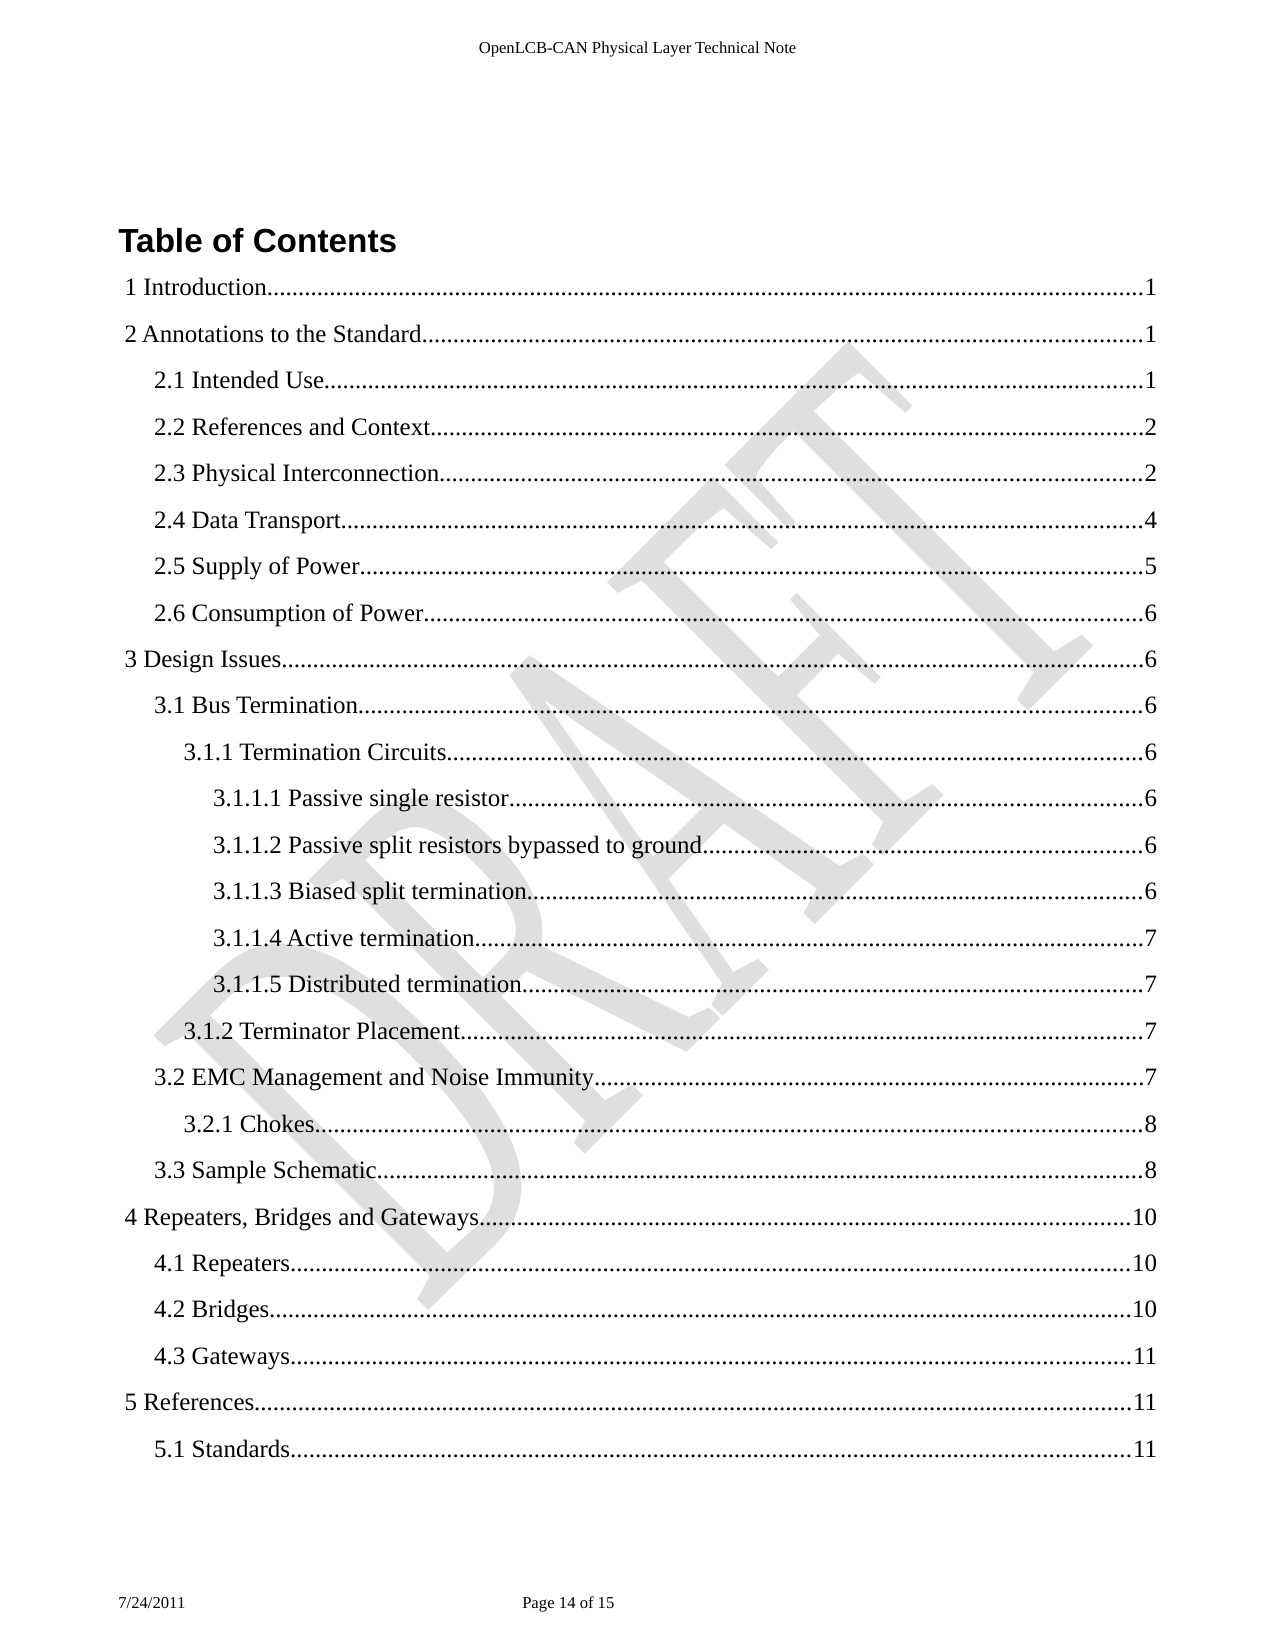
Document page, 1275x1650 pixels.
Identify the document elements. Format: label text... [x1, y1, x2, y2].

text 3 Design Issues 6 [118, 644, 733, 673]
text 3.1.1.2 Passive split resistors bypassed to ground 6 [484, 830, 635, 859]
text 4.1 Repeaters 10 [463, 1248, 1157, 1277]
text 2.1 Intended Use 1 [148, 365, 823, 394]
subtitle Table of Contents [118, 221, 1157, 260]
text 3.2 EMC Management and Noise Immunity 7 [148, 1062, 244, 1091]
text 3.1.1.4 Active termination 7 [542, 923, 699, 952]
text 3.2 EMC Management and Noise Immunity 7 [568, 1062, 1157, 1091]
text 3.1.1.2 Passive split resistors bypassed to ground 6 [690, 830, 773, 859]
text 3.1.1.1 Passive single resistor 6 [603, 783, 701, 812]
text 2.6 Consumption of Power 6 [1002, 598, 1157, 626]
text 3.1 Bus Termination 6 [584, 691, 779, 719]
text 3 Design Issues 6 [1067, 644, 1157, 673]
text 3 Design Issues 6 [820, 655, 860, 673]
text 1 Introduction 1 [118, 272, 1157, 301]
text 2.6 Consumption of Power 6 [148, 598, 686, 626]
text 3.1.1.3 Biased split termination 6 [670, 876, 816, 905]
text 2.6 Consumption of Power 6 [803, 598, 987, 626]
text 2.2 References and Context 2 [816, 412, 1157, 441]
text 3.1.2 Terminator Placement 7 [522, 1016, 668, 1044]
text 3.2.1 Chokes 8 [305, 1109, 476, 1137]
text 3.1.1.5 Distributed termination 7 [357, 969, 461, 998]
text 3.1.1.3 Biased split termination 6 [835, 876, 1157, 905]
text 3.1.1.4 Active termination 7 [700, 923, 1157, 952]
text 2.6 Consumption of Power 6 [701, 598, 811, 626]
text 3.2.1 Chokes 8 [495, 1109, 584, 1137]
text 2.3 Physical Interconnection 2 [757, 458, 848, 487]
text 3.2.1 Chokes 8 [177, 1109, 290, 1137]
text 3.1.1.1 Passive single resistor 6 [720, 783, 872, 812]
text 4.1 Repeaters 10 [148, 1248, 429, 1277]
text 5 References 11 [118, 1387, 1157, 1416]
text 4.2 Bridges 10 [148, 1294, 1157, 1323]
text 3.2 EMC Management and Noise Immunity 7 [460, 1062, 554, 1091]
text 3.2 EMC Management and Noise Immunity 7 [258, 1062, 442, 1091]
text 3.3 Sample Schematic 8 [351, 1155, 493, 1184]
text 3.1.1.2 Passive split resistors bypassed to ground 6 [636, 830, 679, 856]
text 3 Design Issues 6 [849, 644, 1033, 673]
text 3.3 Sample Schematic 8 [148, 1155, 337, 1184]
text 2.5 Supply of Power 5 [955, 551, 1157, 580]
text 3.1.1.1 Passive single resistor 6 [207, 783, 603, 812]
text 2.4 Data Transport 4 [742, 505, 894, 533]
text 2.2 References and Context 2 [148, 412, 776, 441]
text 4 Repeaters, Bridges and Gateways 10 [398, 1202, 491, 1230]
text 3.1.1.4 Active termination 7 [429, 923, 515, 952]
text 2 Annotations to the Standard 1 [118, 319, 1157, 348]
text 2.5 Supply of Power 5 [148, 551, 637, 580]
text 4 Repeaters, Bridges and Gateways 10 [509, 1202, 1157, 1230]
text 2.3 Physical Interconnection 2 [862, 458, 1157, 487]
text 4 Repeaters, Bridges and Gateways 10 [118, 1202, 383, 1230]
text 3.1.1 Termination Circuits 6 [571, 737, 639, 766]
text 5.1 Standards 11 [148, 1434, 1157, 1463]
text 3.1.1.5 Distributed termination 7 [229, 977, 338, 998]
text 3.1.1 Termination Circuits 6 [840, 737, 1157, 766]
text 2.4 Data Transport 4 [148, 505, 683, 533]
text 3.1.2 Terminator Placement 7 [212, 1016, 397, 1044]
text 2.1 Intended Use 1 [873, 365, 1157, 394]
text 3 Design Issues 6 [747, 644, 809, 673]
text 2.5 Supply of Power 5 [665, 551, 941, 580]
text 3.1.2 Terminator Placement 7 [416, 1016, 507, 1044]
text 3.1.1.5 Distributed termination 7 [592, 969, 721, 998]
text 3.1 Bus Termination 6 [148, 691, 539, 719]
text 3.1.2 Terminator Placement 7 [696, 1016, 1157, 1044]
text 3.1.1.2 Passive split resistors bypassed to ground 6 [368, 830, 469, 859]
text 3.1 Bus Termination 6 [798, 691, 1157, 719]
text 2.4 Data Transport 4 [909, 505, 1157, 533]
text 2.3 Physical Interconnection 2 [148, 458, 745, 487]
text 3.1.1 Termination Circuits 6 [652, 737, 826, 766]
text 3.1.1.2 Passive split resistors bypassed to ground 6 [789, 830, 1157, 859]
text 3.1.1.3 Biased split termination 6 [382, 876, 507, 905]
text 3.1.1.4 Active termination 7 [207, 923, 415, 952]
text 3.1.1.1 Passive single resistor 6 [886, 783, 1157, 812]
text 3.3 Sample Schematic 8 [517, 1155, 1157, 1184]
text 4.3 Gateways 11 [148, 1341, 1157, 1370]
text 3.1.1 Termination Circuits 6 [177, 737, 571, 766]
text 3.1.1.5 Distributed termination 7 [502, 972, 577, 998]
text 3.1.1.3 Biased split termination 6 [524, 876, 667, 905]
text 3.1.1.2 Passive split resistors bypassed to ground 6 [207, 830, 357, 859]
text 3.1.1.3 Biased split termination 6 [207, 876, 368, 905]
text 2.4 Data Transport 4 [695, 509, 751, 533]
text 3.1.1.5 Distributed termination 7 [742, 969, 1157, 998]
text 2.1 Intended Use 1 [834, 374, 882, 394]
text 3.2.1 Chokes 8 [603, 1109, 1157, 1137]
